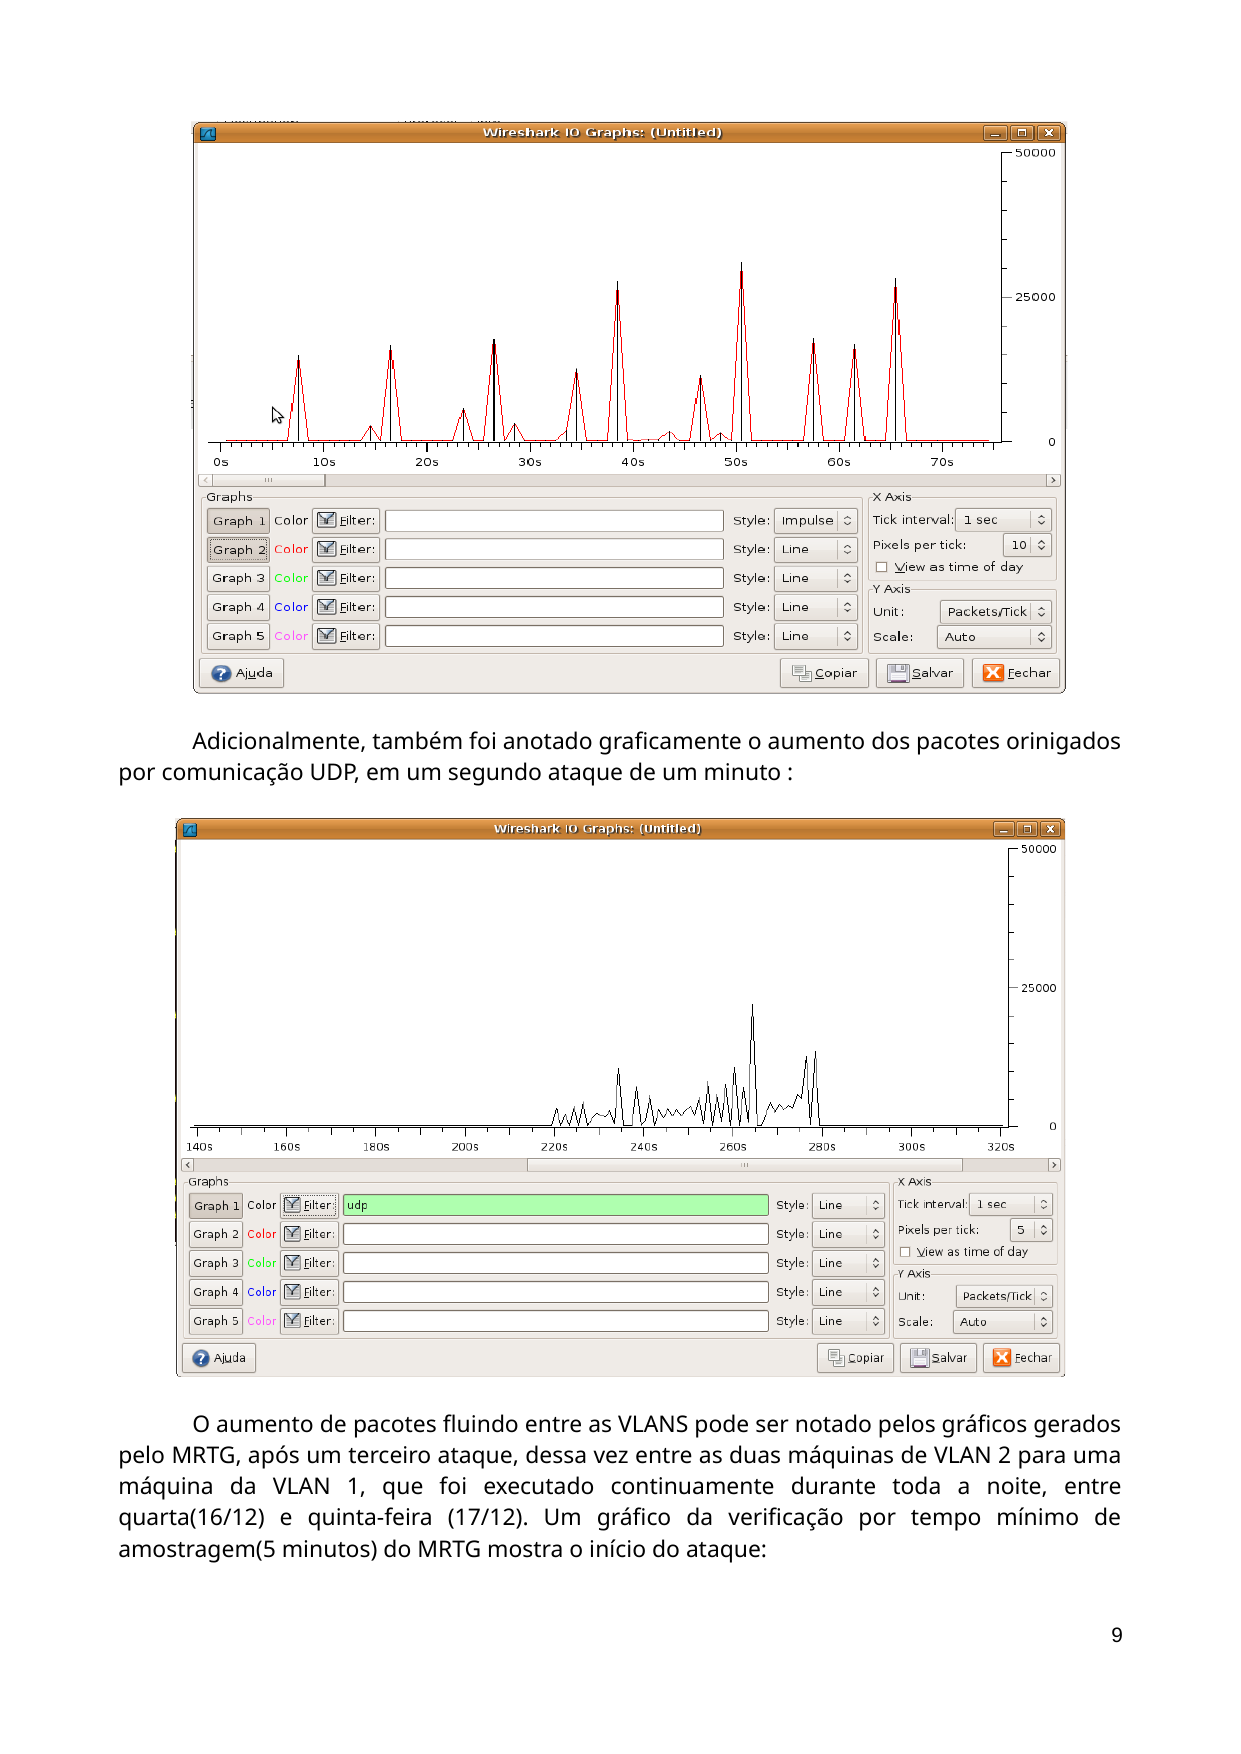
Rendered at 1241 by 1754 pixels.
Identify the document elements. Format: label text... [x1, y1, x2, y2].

text O aumento de pacotes fluindo entre as VLANS pode ser notado pelos gráficos gerados pelo MRTG, após um terceiro ataque, dessa vez entre as duas máquinas de VLAN 2 para uma máquina da VLAN 1, que foi executado continuamente durante toda a noite, entre quarta(16/12) e quinta-feira (17/12). Um gráfico da verificação por tempo mínimo de amostragem(5 minutos) do MRTG mostra o início do ataque: [118, 1407, 1122, 1564]
picture [191, 121, 1068, 694]
text Adicionalmente, também foi anotado graficamente o aumento dos pacotes orinigados por comunicação UDP, em um segundo ataque de um minuto : [118, 725, 1122, 787]
picture [175, 818, 1066, 1377]
